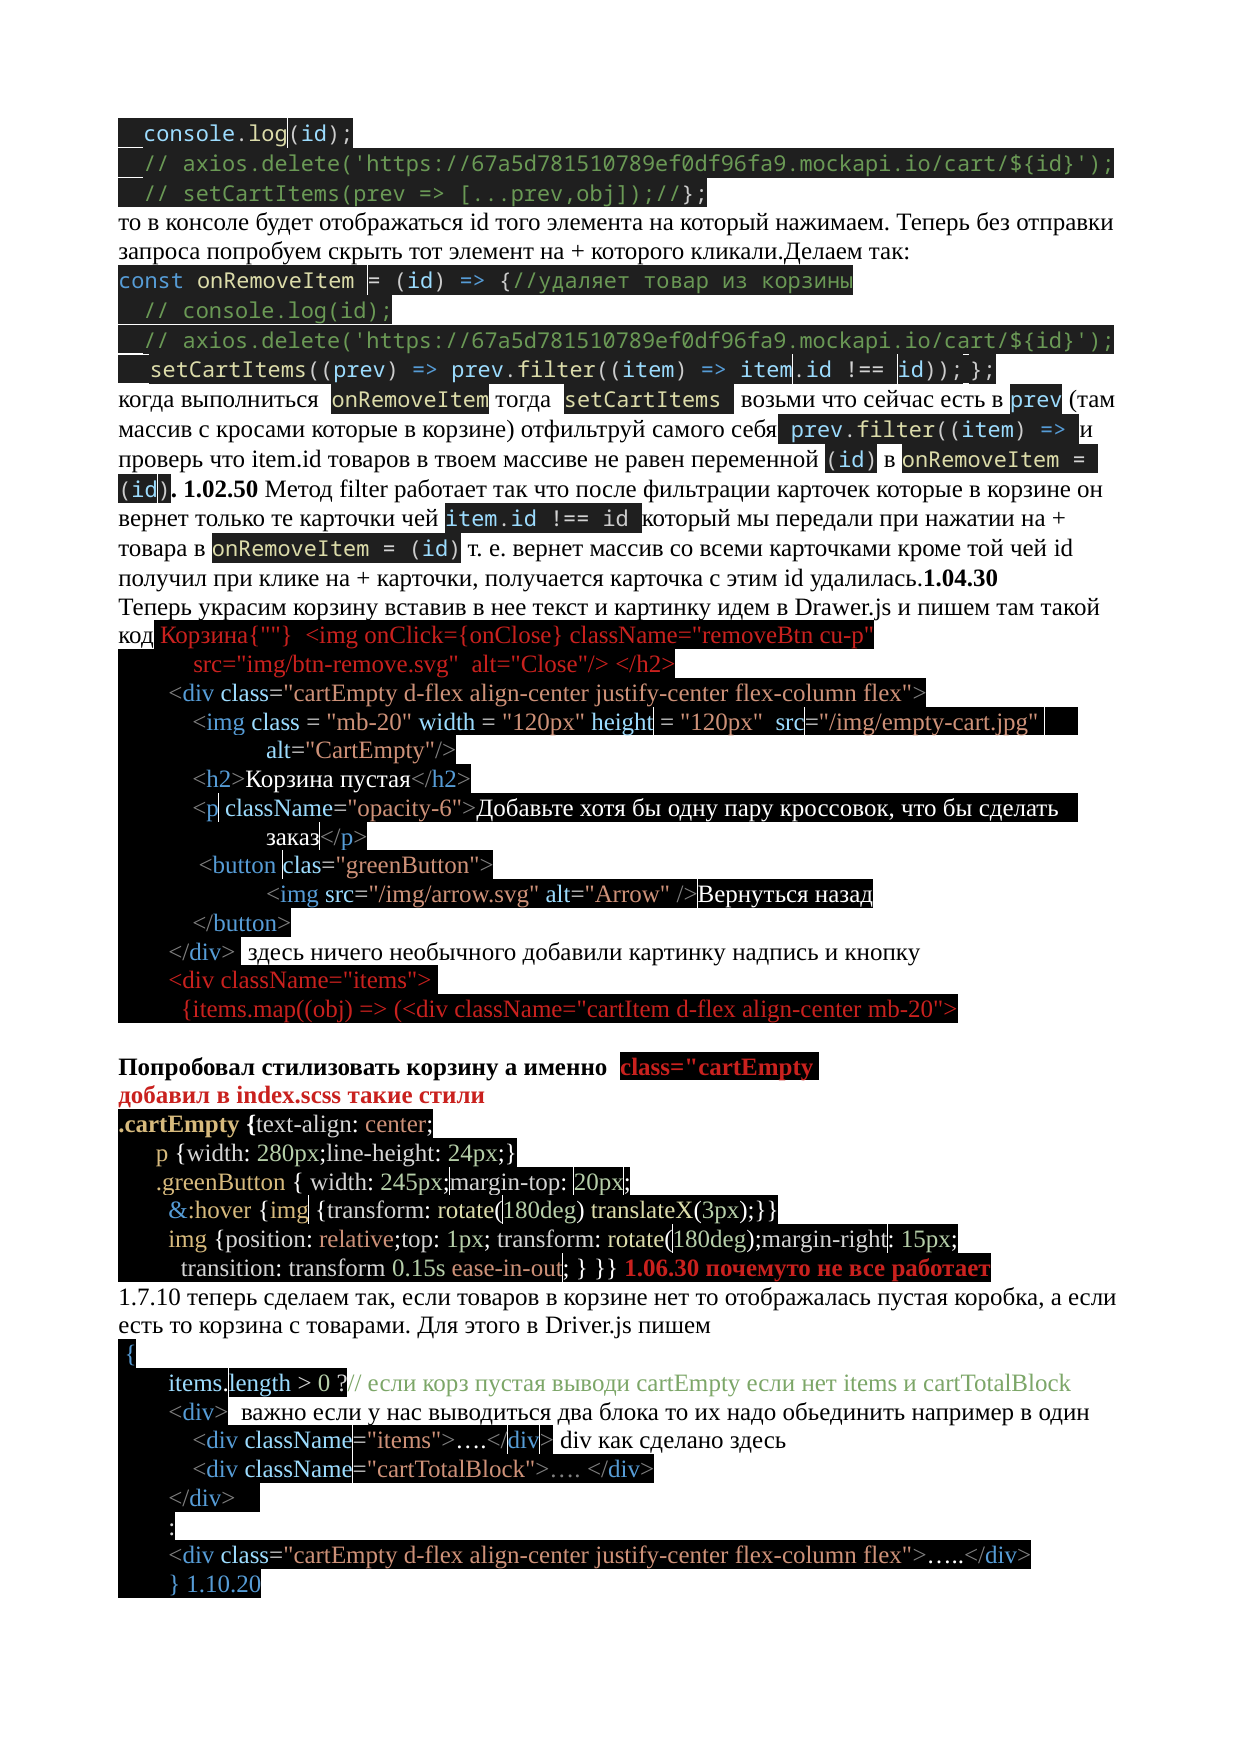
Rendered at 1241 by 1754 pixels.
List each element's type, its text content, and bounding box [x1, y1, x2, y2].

text <p className="opacity-6">Добавьте хотя бы одну пару кроссовок, что бы сделать заказ</p> [118, 793, 1122, 850]
text const onRemoveItem = (id) => {//удаляет товар из корзины [118, 265, 1122, 295]
text <div className="cartTotalBlock">…. </div> [118, 1454, 1122, 1483]
text console.log(id); [118, 118, 1122, 148]
text </div> здесь ничего необычного добавили картинку надпись и кнопку [118, 937, 1122, 965]
text <img src="/img/arrow.svg" alt="Arrow" />Вернуться назад [118, 879, 1122, 908]
text </div> [118, 1483, 1122, 1512]
text img {position: relative;top: 1px; transform: rotate(180deg);margin-right: 15px; [118, 1224, 1122, 1253]
text <div class="cartEmpty d-flex align-center justify-center flex-column flex"> [118, 678, 1122, 707]
text {items.map((obj) => (<div className="cartItem d-flex align-center mb-20"> [118, 994, 1122, 1023]
text setCartItems((prev) => prev.filter((item) => item.id !== id)); }; [118, 354, 1122, 384]
text // axios.delete('https://67a5d781510789ef0df96fa9.mockapi.io/cart/${id}'); [118, 324, 1122, 354]
text то в консоле будет отображаться id того элемента на который нажимаем. Теперь без отправки запроса попробуем скрыть тот элемент на + которого кликали.Делаем так: [118, 207, 1122, 265]
text { [118, 1339, 1122, 1368]
text p {width: 280px;line-height: 24px;} [118, 1138, 1122, 1167]
text добавил в index.scss такие стили [118, 1080, 1122, 1109]
text } 1.10.20 [118, 1569, 1122, 1598]
text &:hover {img {transform: rotate(180deg) translateX(3px);}} [118, 1195, 1122, 1224]
text src="img/btn-remove.svg" alt="Close"/> </h2> [118, 649, 1122, 678]
text <div> важно если у нас выводиться два блока то их надо обьединить например в один [118, 1397, 1122, 1425]
text // axios.delete('https://67a5d781510789ef0df96fa9.mockapi.io/cart/${id}'); [118, 148, 1122, 178]
text Теперь украсим корзину вставив в нее текст и картинку идем в Drawer.js и пишем там такой код Корзина{""} <img onClick={onClose} className="removeBtn cu-p" [118, 592, 1122, 649]
text когда выполниться onRemoveItem тогда setCartItems возьми что сейчас есть в prev (там массив с кросами которые в корзине) отфильтруй самого себя prev.filter((item) => и проверь что item.id товаров в твоем массиве не равен переменной (id) в onRemoveItem = (id). 1.02.50 Метод filter работает так что после фильтрации карточек которые в корзине он вернет только те карточки чей item.id !== id который мы передали при нажатии на + товара в onRemoveItem = (id) т. е. вернет массив со всеми карточками кроме той чей id получил при клике на + карточки, получается карточка с этим id удалилась.1.04.30 [118, 384, 1122, 592]
text items.length > 0 ?// если корз пустая выводи cartEmpty если нет items и cartTotalBlock [118, 1368, 1122, 1397]
text // console.log(id); [118, 295, 1122, 324]
text // setCartItems(prev => [...prev,obj]);//}; [118, 178, 1122, 207]
text 1.7.10 теперь сделаем так, если товаров в корзине нет то отображалась пустая коробка, а если есть то корзина с товарами. Для этого в Driver.js пишем [118, 1282, 1122, 1339]
text <div className="items"> [118, 965, 1122, 994]
text <div className="items">….</div> div как сделано здесь [118, 1425, 1122, 1454]
text .cartEmpty {text-align: center; [118, 1109, 1122, 1138]
text <h2>Корзина пустая</h2> [118, 764, 1122, 793]
text : [118, 1512, 1122, 1540]
text <button clas="greenButton"> [118, 850, 1122, 879]
text </button> [118, 908, 1122, 937]
text Попробовал стилизовать корзину а именно class="cartEmpty [118, 1052, 1122, 1080]
text <img class = "mb-20" width = "120px" height = "120px" src="/img/empty-cart.jpg" alt="CartEmpty"/> [118, 707, 1122, 764]
text <div class="cartEmpty d-flex align-center justify-center flex-column flex">…..</div> [118, 1540, 1122, 1569]
text transition: transform 0.15s ease-in-out; } }} 1.06.30 почемуто не все работает [118, 1253, 1122, 1282]
text .greenButton { width: 245px;margin-top: 20px; [118, 1167, 1122, 1195]
